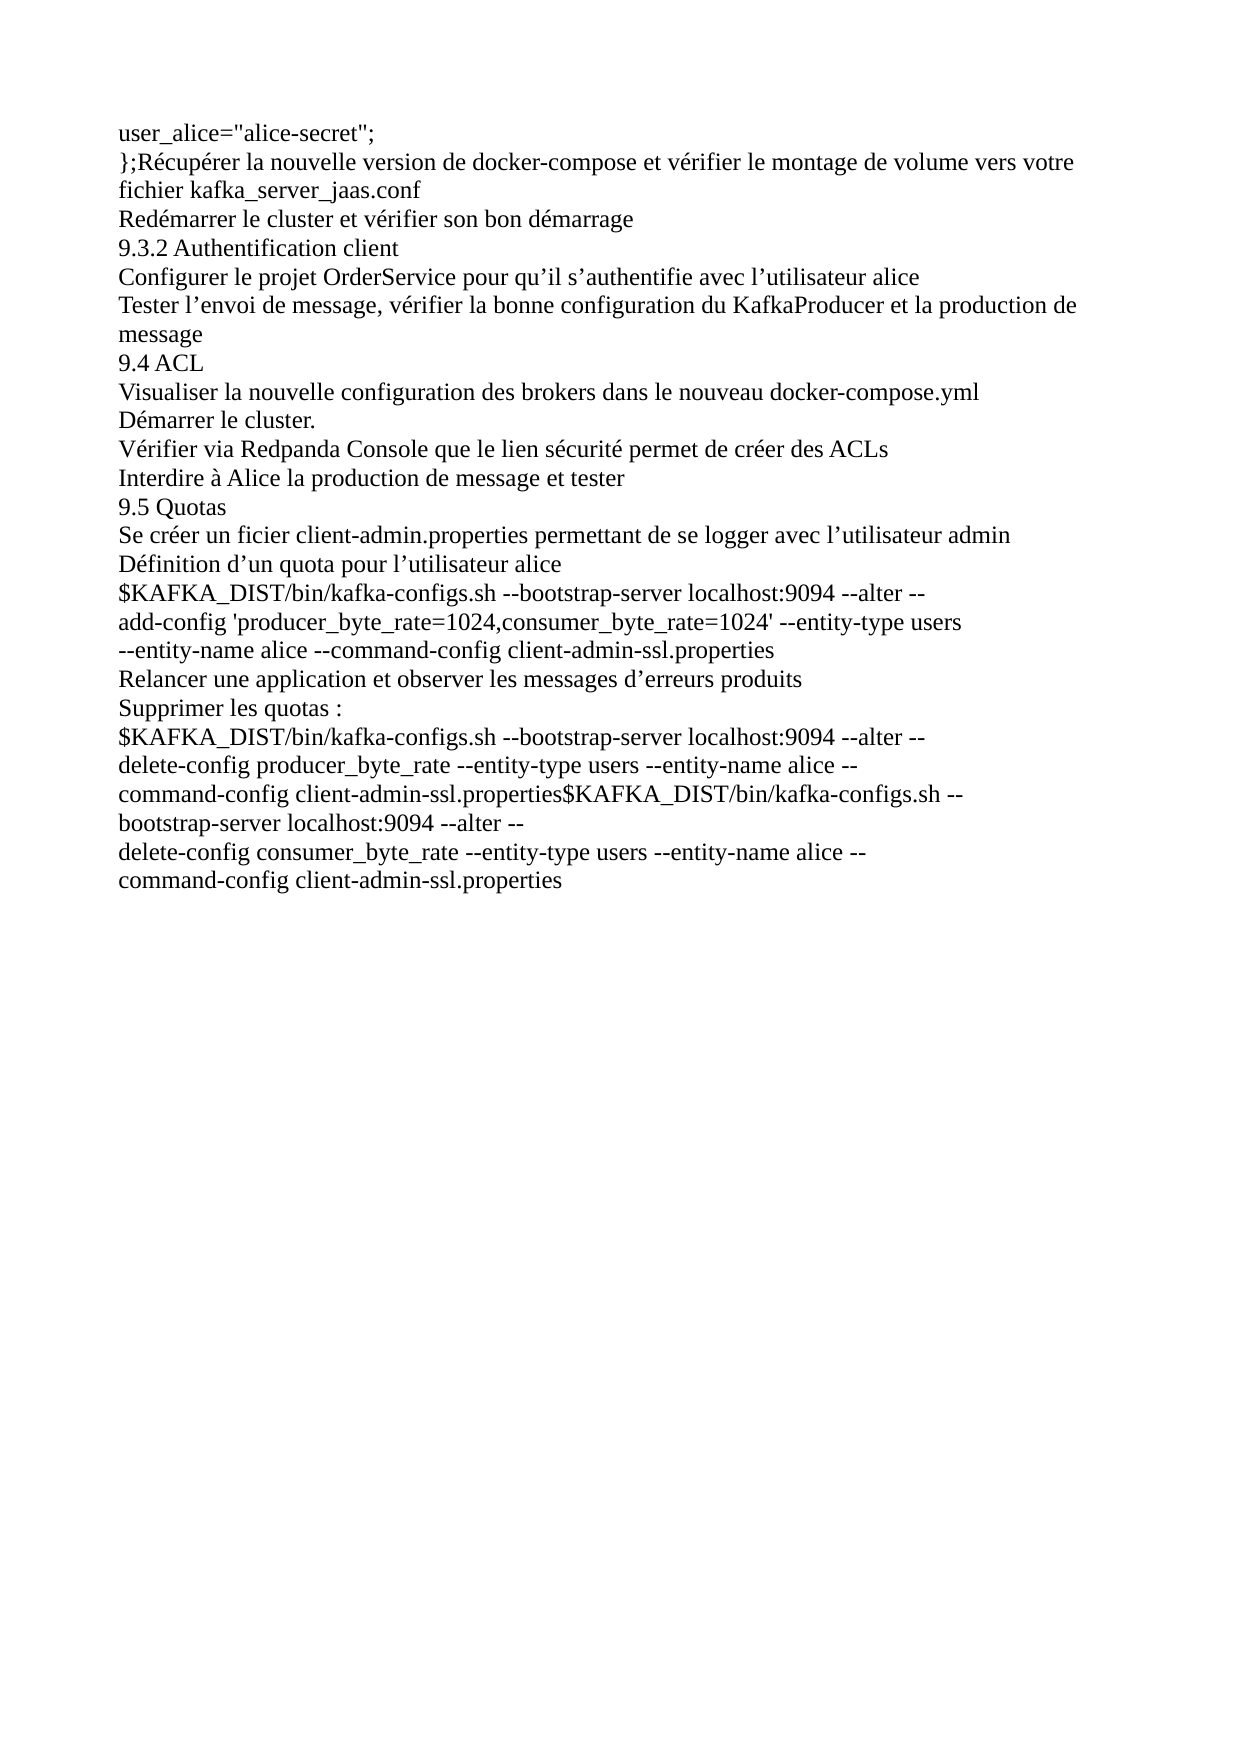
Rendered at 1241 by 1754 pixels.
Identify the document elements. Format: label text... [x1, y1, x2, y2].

text Supprimer les quotas : [118, 693, 1122, 722]
text command-config client-admin-ssl.properties [118, 866, 1122, 894]
text delete-config consumer_byte_rate --entity-type users --entity-name alice -- [118, 837, 1122, 866]
text delete-config producer_byte_rate --entity-type users --entity-name alice -- [118, 751, 1122, 779]
text bootstrap-server localhost:9094 --alter -- [118, 808, 1122, 837]
text fichier kafka_server_jaas.conf [118, 176, 1122, 204]
text Tester l’envoi de message, vérifier la bonne configuration du KafkaProducer et la production de [118, 291, 1122, 319]
text $KAFKA_DIST/bin/kafka-configs.sh --bootstrap-server localhost:9094 --alter -- [118, 722, 1122, 751]
text Démarrer le cluster. [118, 406, 1122, 434]
text Définition d’un quota pour l’utilisateur alice [118, 549, 1122, 578]
text user_alice="alice-secret"; [118, 118, 1122, 147]
text };Récupérer la nouvelle version de docker-compose et vérifier le montage de volume vers votre [118, 147, 1122, 176]
text Se créer un ficier client-admin.properties permettant de se logger avec l’utilisateur admin [118, 521, 1122, 549]
text Configurer le projet OrderService pour qu’il s’authentifie avec l’utilisateur alice [118, 262, 1122, 291]
text 9.3.2 Authentification client [118, 233, 1122, 262]
text message [118, 319, 1122, 348]
text add-config 'producer_byte_rate=1024,consumer_byte_rate=1024' --entity-type users [118, 607, 1122, 636]
text Relancer une application et observer les messages d’erreurs produits [118, 664, 1122, 693]
text Interdire à Alice la production de message et tester [118, 463, 1122, 492]
text 9.4 ACL [118, 348, 1122, 377]
text Visualiser la nouvelle configuration des brokers dans le nouveau docker-compose.yml [118, 377, 1122, 406]
text Redémarrer le cluster et vérifier son bon démarrage [118, 204, 1122, 233]
text $KAFKA_DIST/bin/kafka-configs.sh --bootstrap-server localhost:9094 --alter -- [118, 578, 1122, 607]
text Vérifier via Redpanda Console que le lien sécurité permet de créer des ACLs [118, 434, 1122, 463]
text command-config client-admin-ssl.properties$KAFKA_DIST/bin/kafka-configs.sh -- [118, 779, 1122, 808]
text 9.5 Quotas [118, 492, 1122, 521]
text --entity-name alice --command-config client-admin-ssl.properties [118, 636, 1122, 664]
